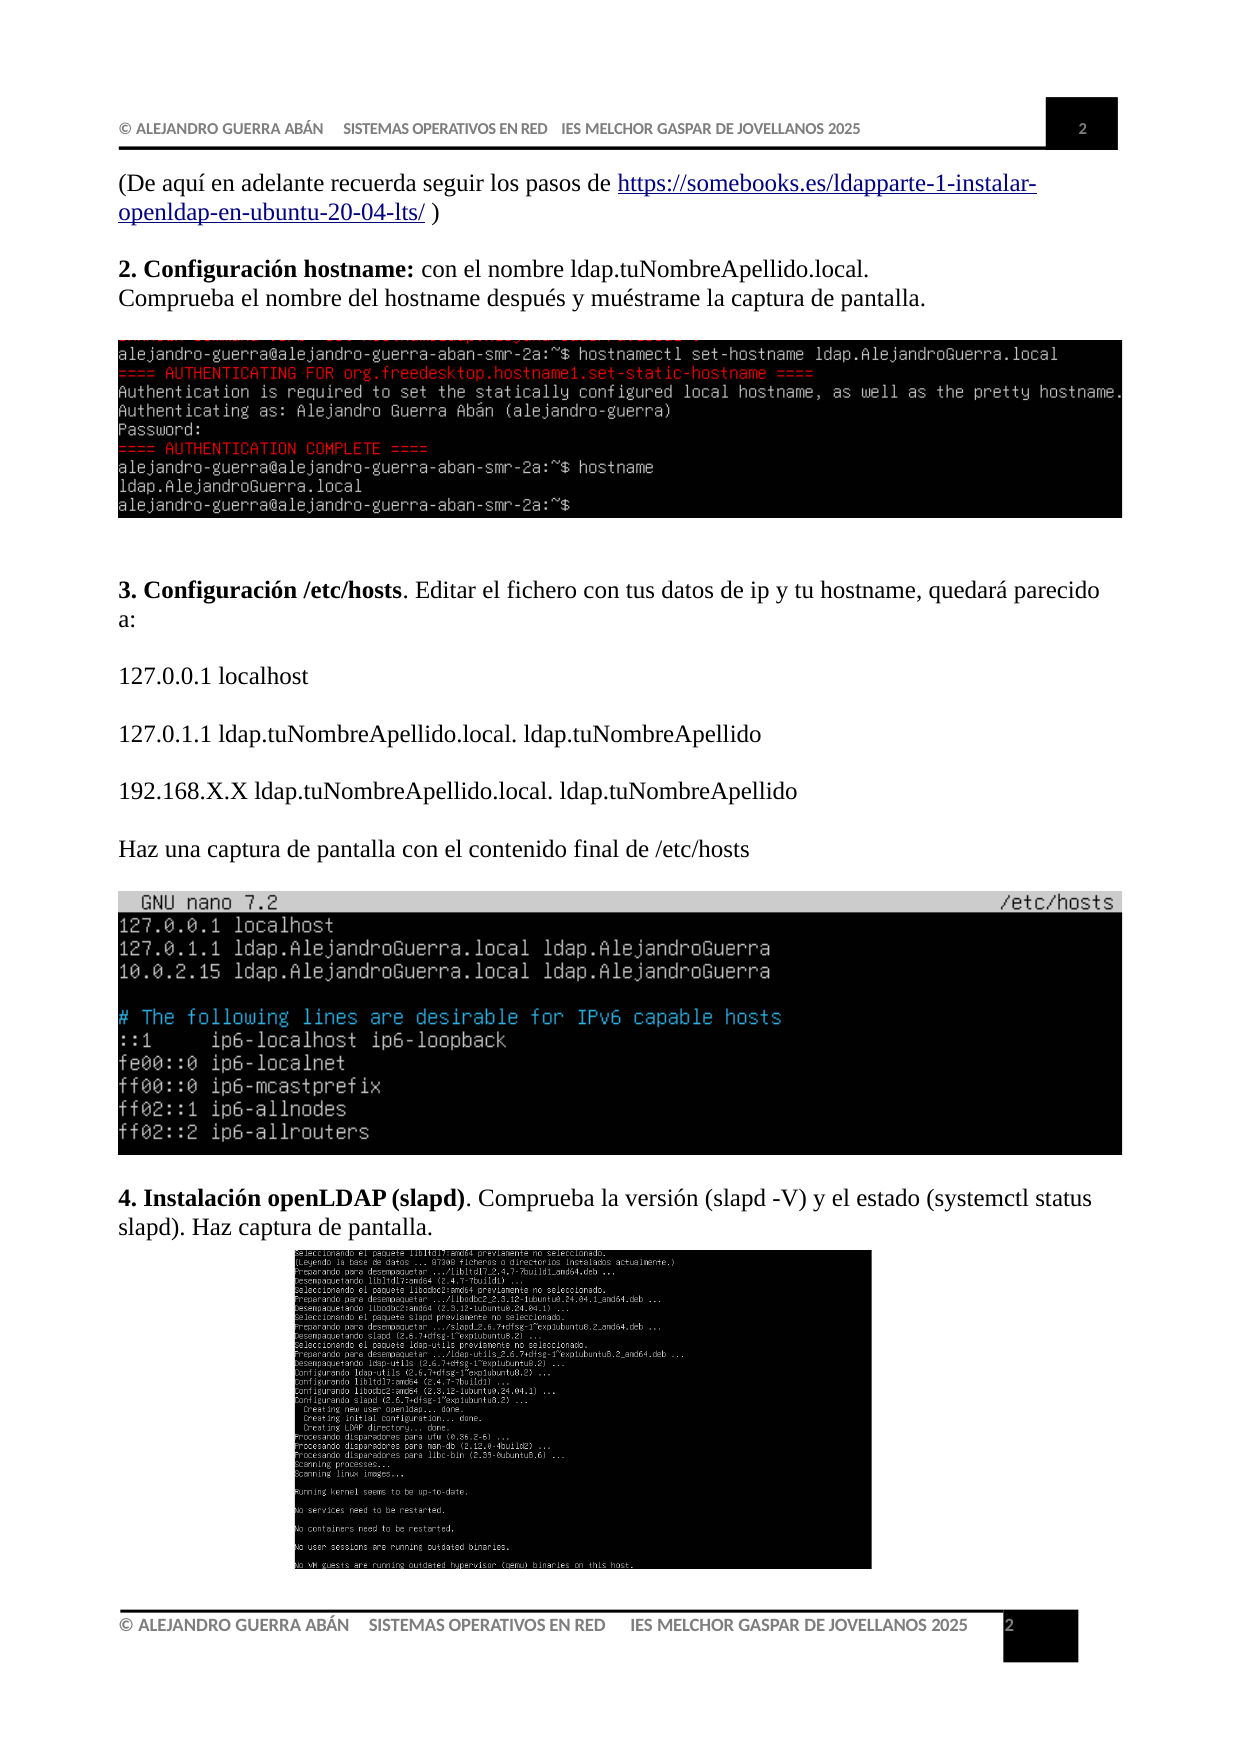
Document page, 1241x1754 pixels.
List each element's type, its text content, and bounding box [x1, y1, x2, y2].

picture [118, 340, 1123, 518]
text Haz una captura de pantalla con el contenido final de /etc/hosts [118, 834, 1122, 863]
picture [118, 891, 1123, 1155]
text 2. Configuración hostname: con el nombre ldap.tuNombreApellido.local. [118, 254, 1122, 283]
text 4. Instalación openLDAP (slapd). Comprueba la versión (slapd -V) y el estado (systemctl status slapd). Haz captura de pantalla. [118, 1183, 1122, 1241]
text Comprueba el nombre del hostname después y muéstrame la captura de pantalla. [118, 283, 1122, 312]
text 127.0.1.1 ldap.tuNombreApellido.local. ldap.tuNombreApellido [118, 719, 1122, 748]
text 192.168.X.X ldap.tuNombreApellido.local. ldap.tuNombreApellido [118, 776, 1122, 805]
text 127.0.0.1 localhost [118, 661, 1122, 690]
text 3. Configuración /etc/hosts. Editar el fichero con tus datos de ip y tu hostname, quedará parecido a: [118, 575, 1122, 633]
text (De aquí en adelante recuerda seguir los pasos de https://somebooks.es/ldapparte-1-instalar-openldap-en-ubuntu-20-04-lts/ ) [118, 168, 1122, 225]
picture [294, 1250, 872, 1569]
